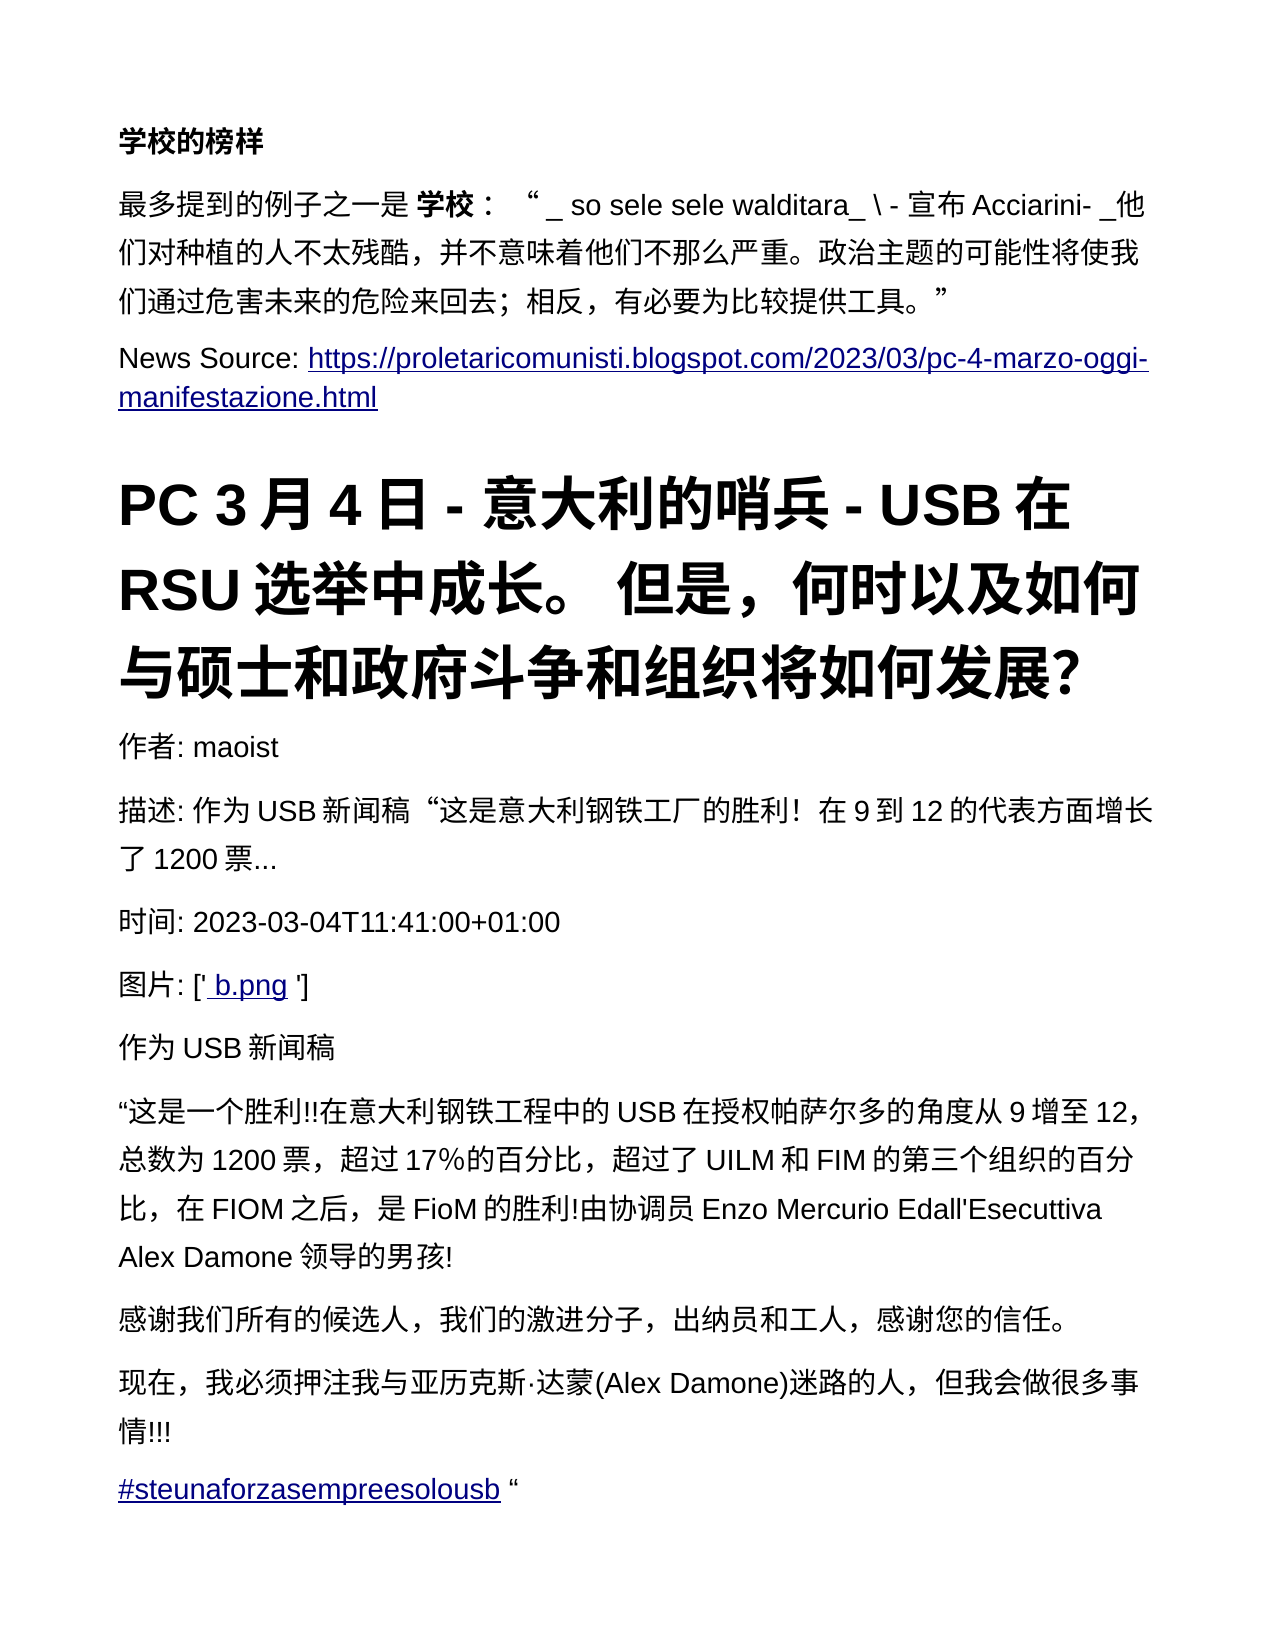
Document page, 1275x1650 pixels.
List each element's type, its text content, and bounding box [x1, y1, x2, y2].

text #steunaforzasempreesolousb “ [118, 1472, 1157, 1505]
text 最多提到的例子之一是 学校 ：“ _ so sele sele walditara_ \ - 宣布Acciarini- _他们对种植的人不太残酷，并不意味着他们不那么严重。政治主题的可能性将使我们通过危害未来的危险来回去；相反，有必要为比较提供工具。” [118, 181, 1157, 321]
text 作为USB新闻稿 [118, 1025, 1157, 1067]
text 感谢我们所有的候选人，我们的激进分子，出纳员和工人，感谢您的信任。 [118, 1297, 1157, 1339]
text 作者: maoist [118, 724, 1157, 766]
text 图片: [' b.png '] [118, 962, 1157, 1004]
text 描述: 作为USB新闻稿“这是意大利钢铁工厂的胜利！在9到12的代表方面增长了1200票... [118, 787, 1157, 878]
text 时间: 2023-03-04T11:41:00+01:00 [118, 899, 1157, 941]
subtitle PC 3月4日 - 意大利的哨兵 - USB在RSU选举中成长。 但是，何时以及如何与硕士和政府斗争和组织将如何发展？ [118, 458, 1157, 712]
text News Source: https://proletaricomunisti.blogspot.com/2023/03/pc-4-marzo-oggi-manifestazione.html [118, 341, 1157, 413]
text 学校的榜样 [118, 118, 1157, 160]
text 现在，我必须押注我与亚历克斯·达蒙(Alex Damone)迷路的人，但我会做很多事情!!! [118, 1360, 1157, 1451]
text “这是一个胜利!!在意大利钢铁工程中的USB在授权帕萨尔多的角度从9增至12，总数为1200票，超过17％的百分比，超过了UILM和FIM的第三个组织的百分比，在FIOM之后，是FioM的胜利!由协调员Enzo Mercurio Edall'Esecuttiva Alex Damone领导的男孩! [118, 1088, 1157, 1276]
